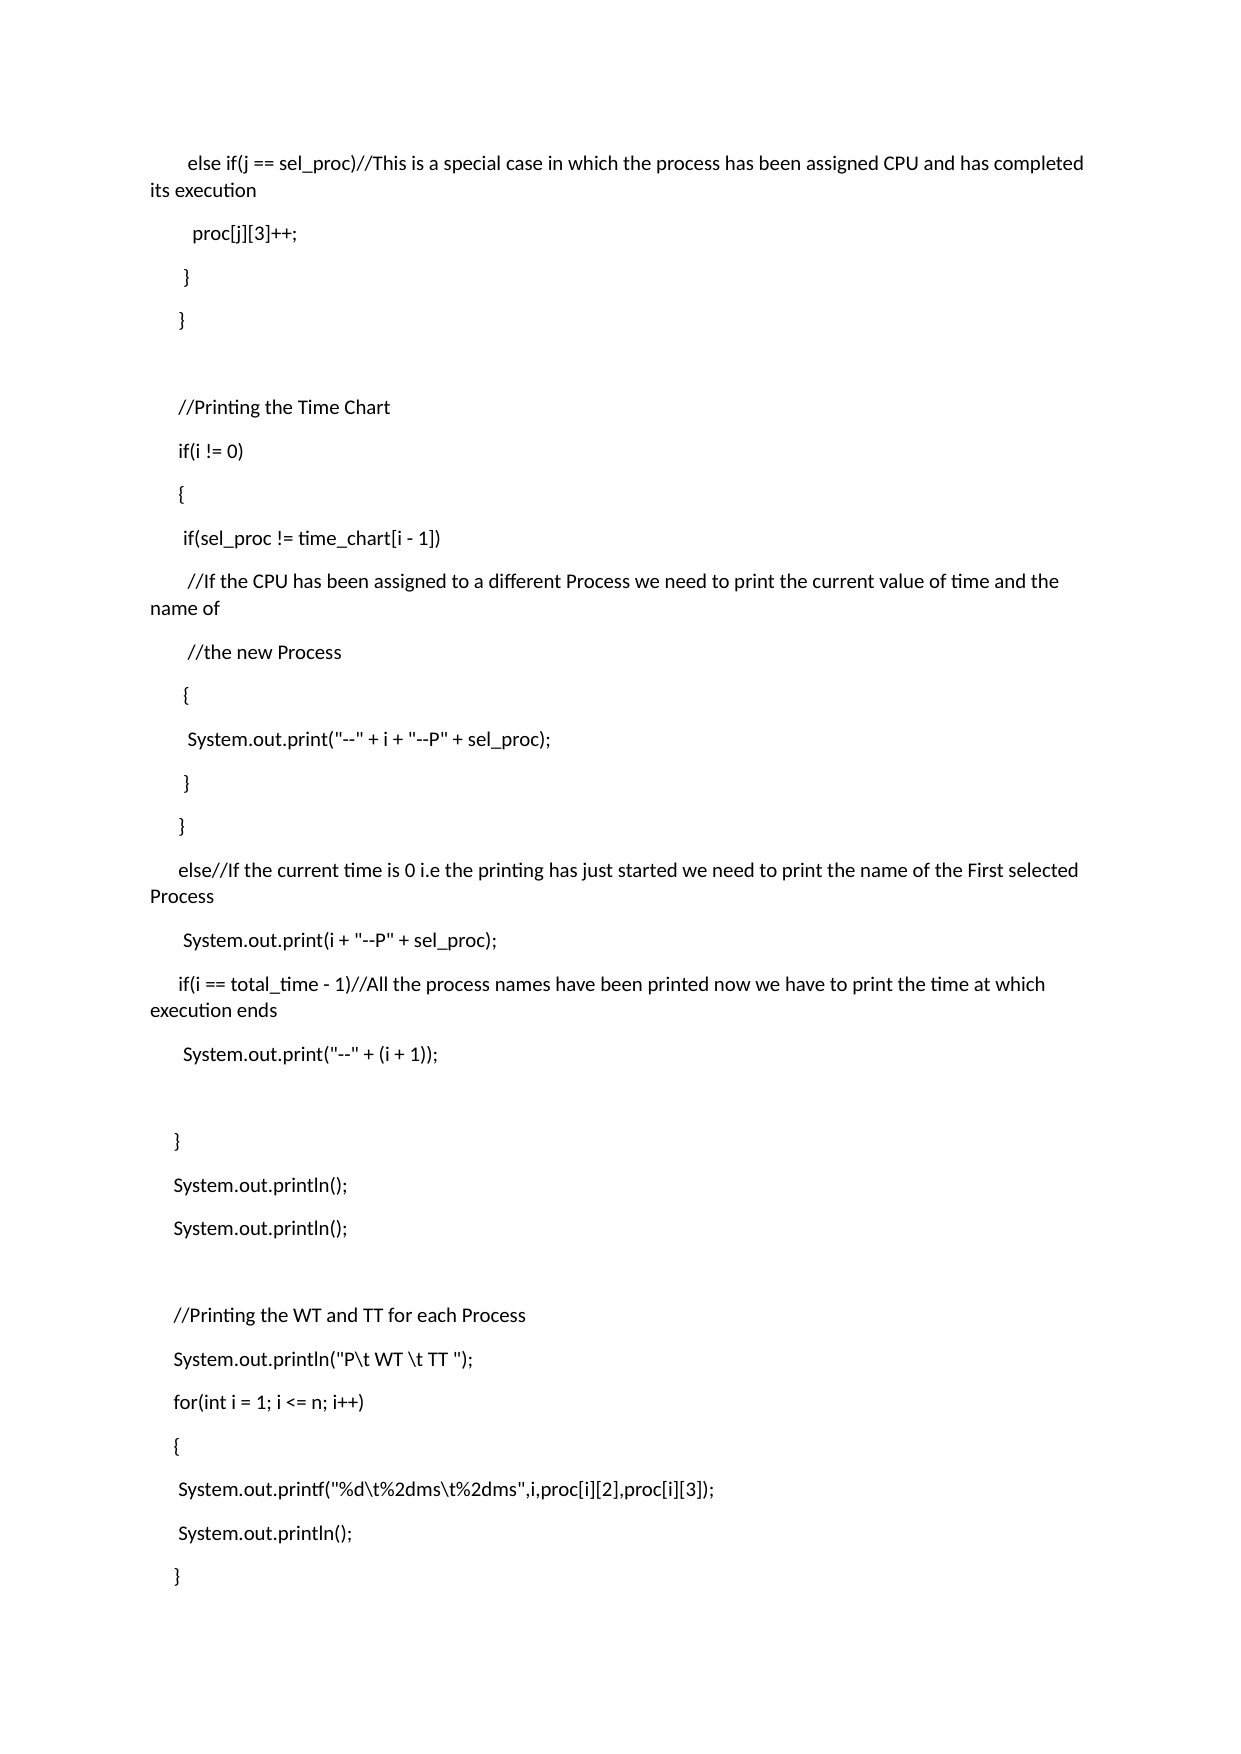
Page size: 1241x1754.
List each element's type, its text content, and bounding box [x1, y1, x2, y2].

text { [150, 683, 1090, 708]
text else//If the current time is 0 i.e the printing has just started we need to print the name of the First selected Process [150, 857, 1090, 909]
text if(sel_proc != time_chart[i - 1]) [150, 525, 1090, 551]
text System.out.println("P\t WT \t TT "); [150, 1346, 1090, 1371]
text } [150, 1128, 1090, 1154]
text } [150, 813, 1090, 839]
text System.out.printf("%d\t%2dms\t%2dms",i,proc[i][2],proc[i][3]); [150, 1477, 1090, 1502]
text if(i == total_time - 1)//All the process names have been printed now we have to print the time at which execution ends [150, 971, 1090, 1023]
text } [150, 1564, 1090, 1589]
text System.out.println(); [150, 1520, 1090, 1546]
text //If the CPU has been assigned to a different Process we need to print the current value of time and the name of [150, 569, 1090, 621]
text //Printing the WT and TT for each Process [150, 1302, 1090, 1328]
text System.out.print("--" + i + "--P" + sel_proc); [150, 726, 1090, 752]
text else if(j == sel_proc)//This is a special case in which the process has been assigned CPU and has completed its execution [150, 150, 1090, 202]
text } [150, 307, 1090, 333]
text for(int i = 1; i <= n; i++) [150, 1389, 1090, 1415]
text //the new Process [150, 639, 1090, 664]
text proc[j][3]++; [150, 220, 1090, 246]
text } [150, 770, 1090, 795]
text System.out.println(); [150, 1215, 1090, 1241]
text System.out.print(i + "--P" + sel_proc); [150, 927, 1090, 953]
text //Printing the Time Chart [150, 394, 1090, 420]
text { [150, 482, 1090, 507]
text { [150, 1433, 1090, 1458]
text if(i != 0) [150, 438, 1090, 463]
text System.out.println(); [150, 1172, 1090, 1197]
text System.out.print("--" + (i + 1)); [150, 1041, 1090, 1067]
text } [150, 264, 1090, 289]
